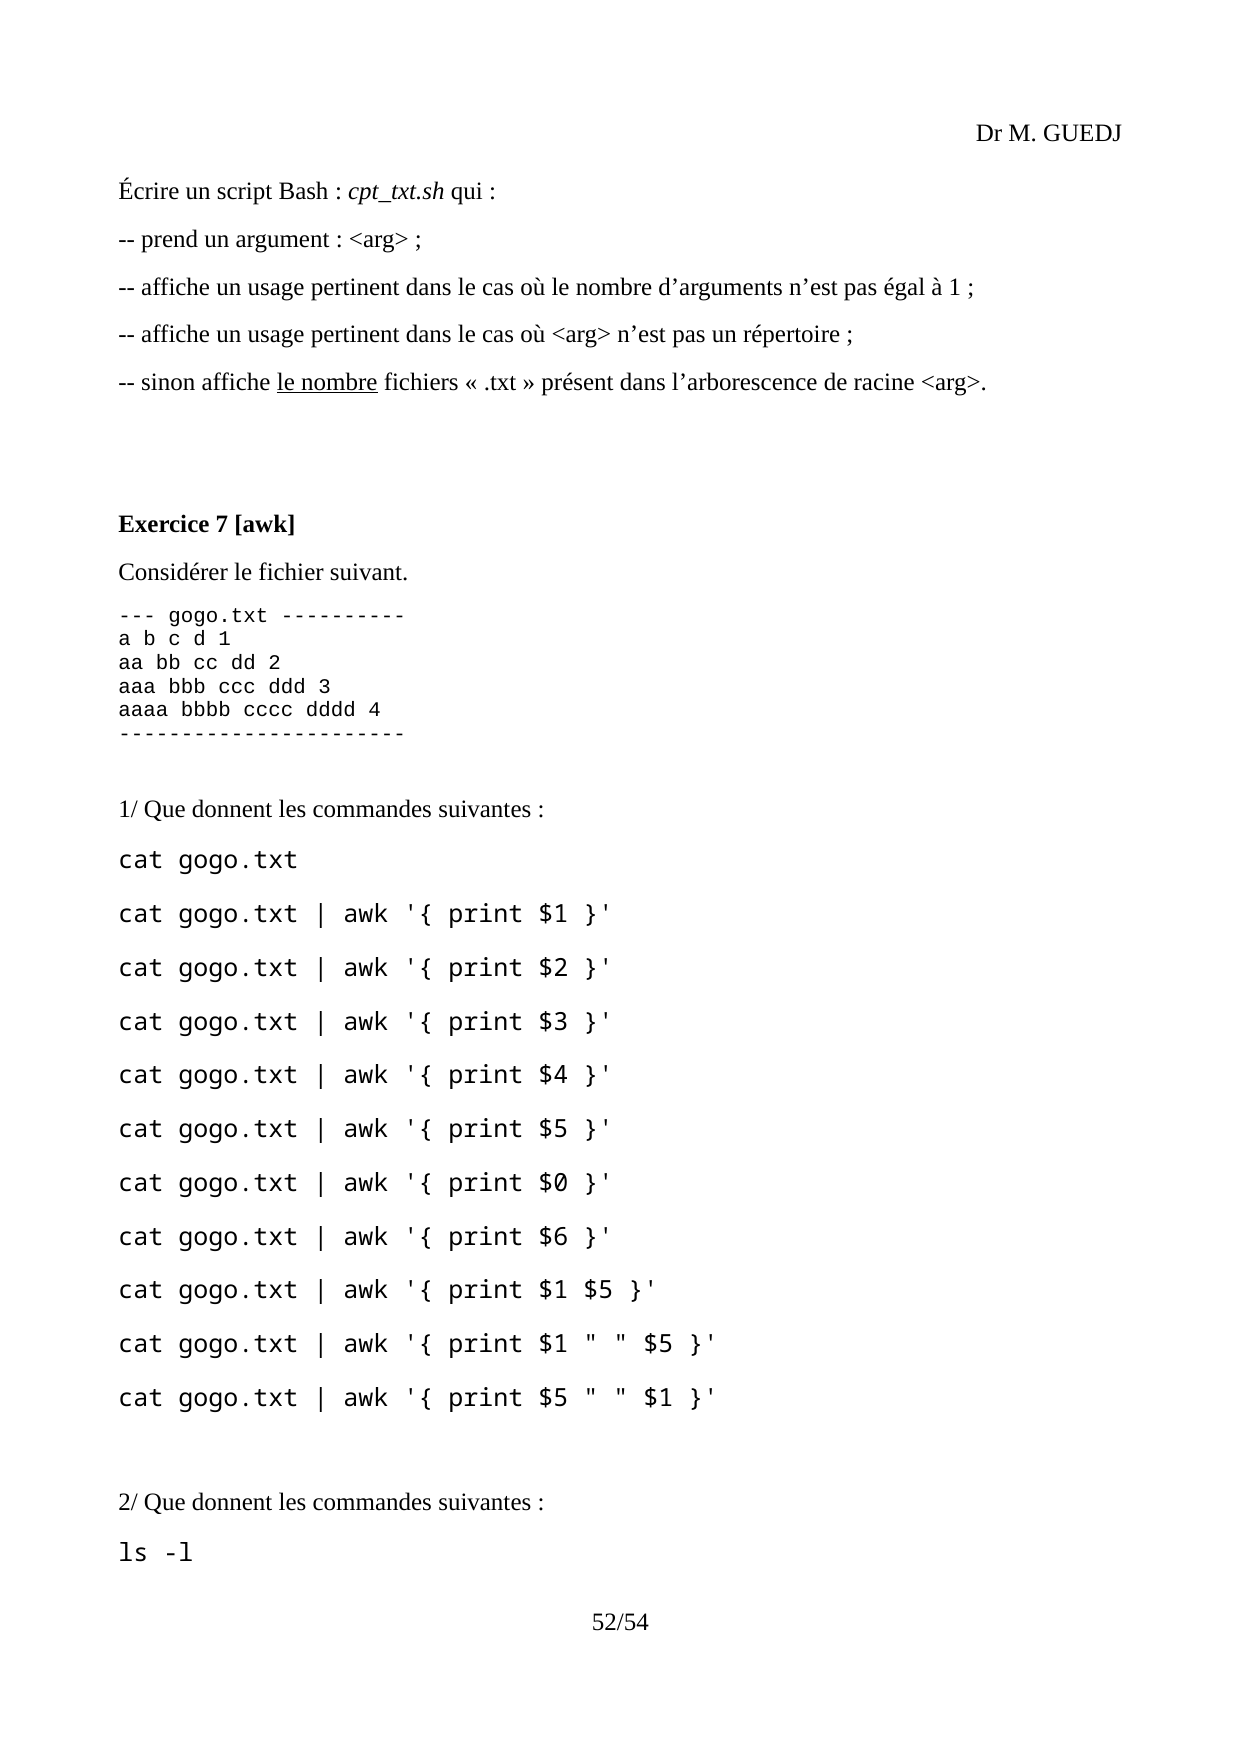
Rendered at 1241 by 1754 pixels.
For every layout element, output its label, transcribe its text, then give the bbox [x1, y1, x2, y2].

text 2/ Que donnent les commandes suivantes : [118, 1487, 1122, 1516]
text -- affiche un usage pertinent dans le cas où <arg> n’est pas un répertoire ; [118, 319, 1122, 348]
text -- sinon affiche le nombre fichiers « .txt » présent dans l’arborescence de racine <arg>. [118, 367, 1122, 396]
text cat gogo.txt | awk '{ print $3 }' [118, 1003, 1122, 1037]
text --- gogo.txt ---------- [118, 605, 1122, 628]
text cat gogo.txt | awk '{ print $1 " " $5 }' [118, 1326, 1122, 1360]
text cat gogo.txt | awk '{ print $0 }' [118, 1164, 1122, 1198]
text ls -l [118, 1534, 1122, 1568]
text Exercice 7 [awk] [118, 509, 1122, 538]
text cat gogo.txt | awk '{ print $2 }' [118, 949, 1122, 983]
text cat gogo.txt | awk '{ print $4 }' [118, 1057, 1122, 1091]
text cat gogo.txt | awk '{ print $5 " " $1 }' [118, 1379, 1122, 1413]
text cat gogo.txt | awk '{ print $1 }' [118, 896, 1122, 930]
text cat gogo.txt | awk '{ print $5 }' [118, 1111, 1122, 1145]
text Écrire un script Bash : cpt_txt.sh qui : [118, 176, 1122, 205]
text 1/ Que donnent les commandes suivantes : [118, 794, 1122, 823]
text -- affiche un usage pertinent dans le cas où le nombre d’arguments n’est pas égal à 1 ; [118, 272, 1122, 300]
text cat gogo.txt [118, 842, 1122, 876]
text Considérer le fichier suivant. [118, 557, 1122, 586]
text cat gogo.txt | awk '{ print $6 }' [118, 1218, 1122, 1252]
text cat gogo.txt | awk '{ print $1 $5 }' [118, 1272, 1122, 1306]
text -- prend un argument : <arg> ; [118, 224, 1122, 253]
text aaaa bbbb cccc dddd 4 [118, 699, 1122, 723]
text a b c d 1 [118, 628, 1122, 652]
text ----------------------- [118, 723, 1122, 747]
text aa bb cc dd 2 [118, 652, 1122, 676]
text aaa bbb ccc ddd 3 [118, 676, 1122, 699]
